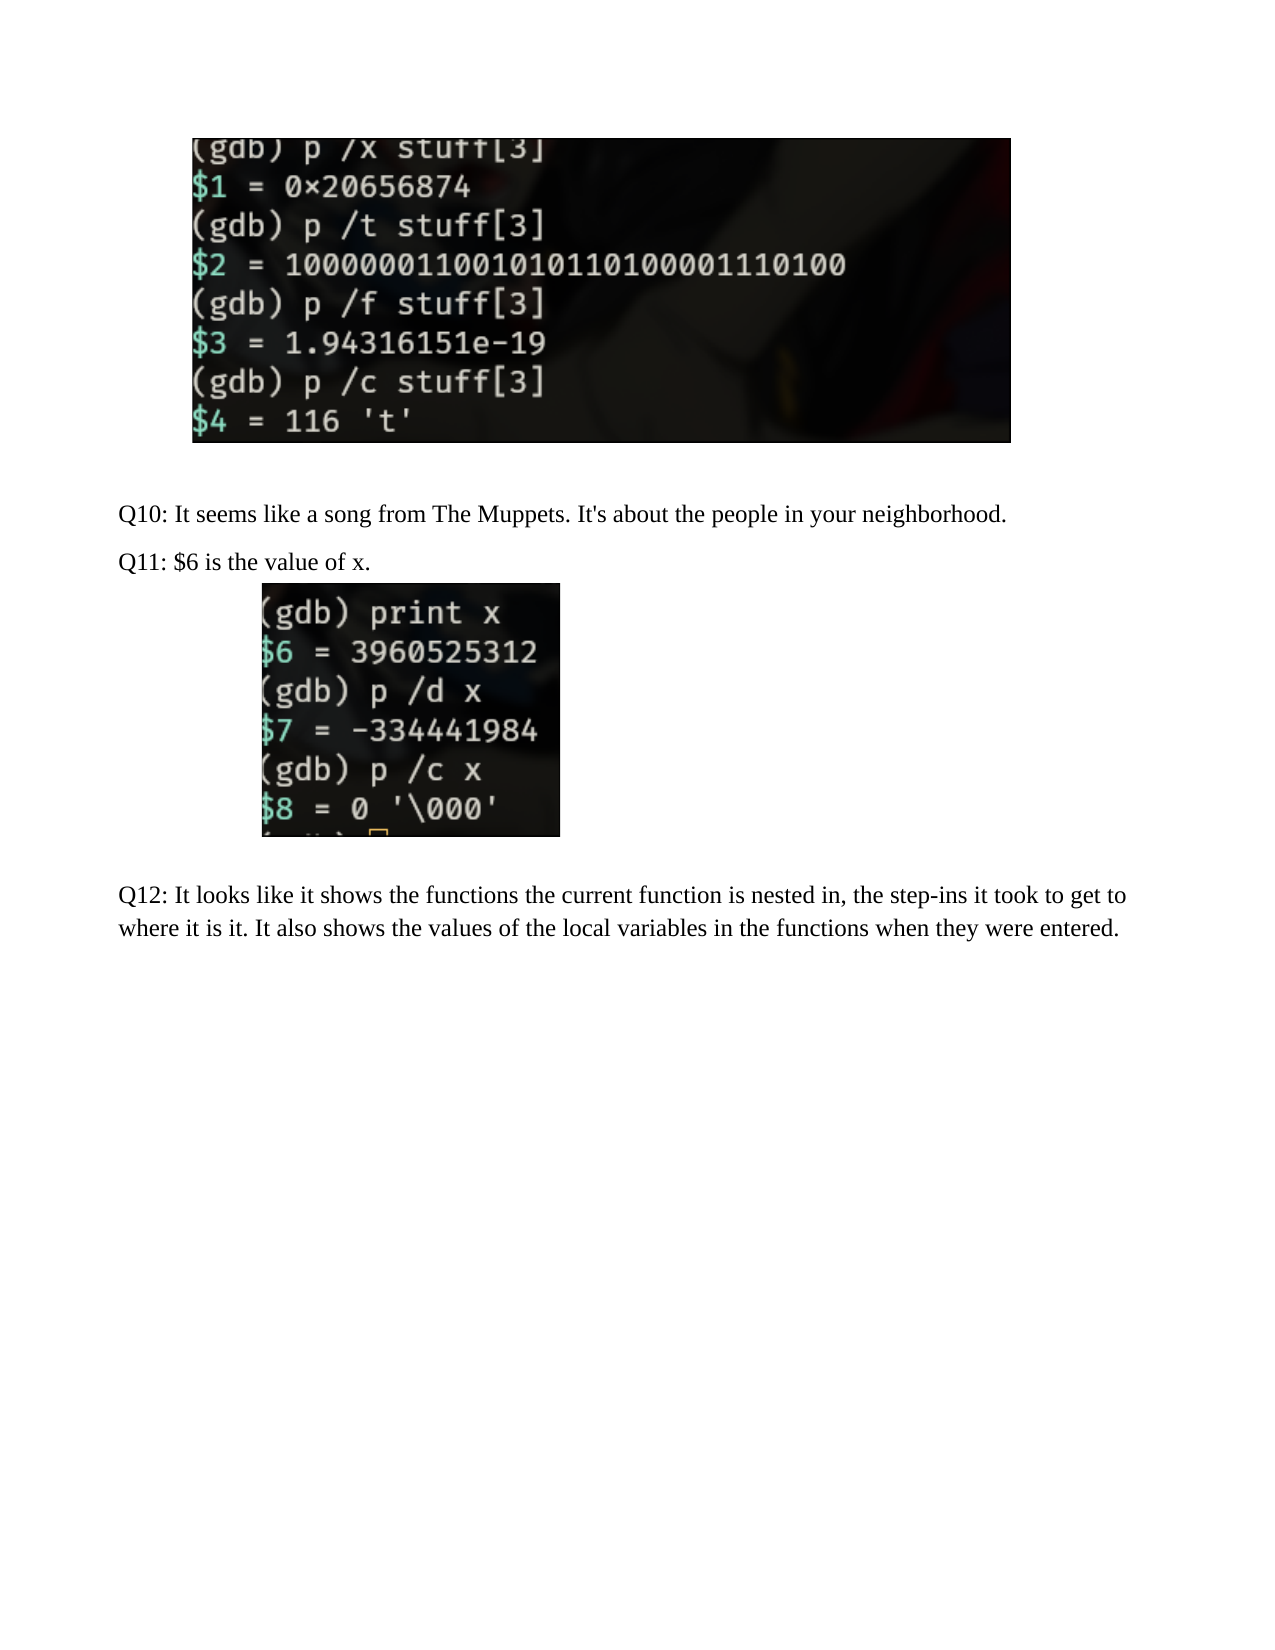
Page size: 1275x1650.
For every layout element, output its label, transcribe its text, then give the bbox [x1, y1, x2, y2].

text Q11: $6 is the value of x. [118, 547, 1157, 575]
text Q10: It seems like a song from The Muppets. It's about the people in your neighborhood. [118, 499, 1157, 528]
picture [261, 583, 561, 837]
picture [192, 138, 1011, 443]
text Q12: It looks like it shows the functions the current function is nested in, the step-ins it took to get to where it is it. It also shows the values of the local variables in the functions when they were entered. [118, 880, 1157, 942]
